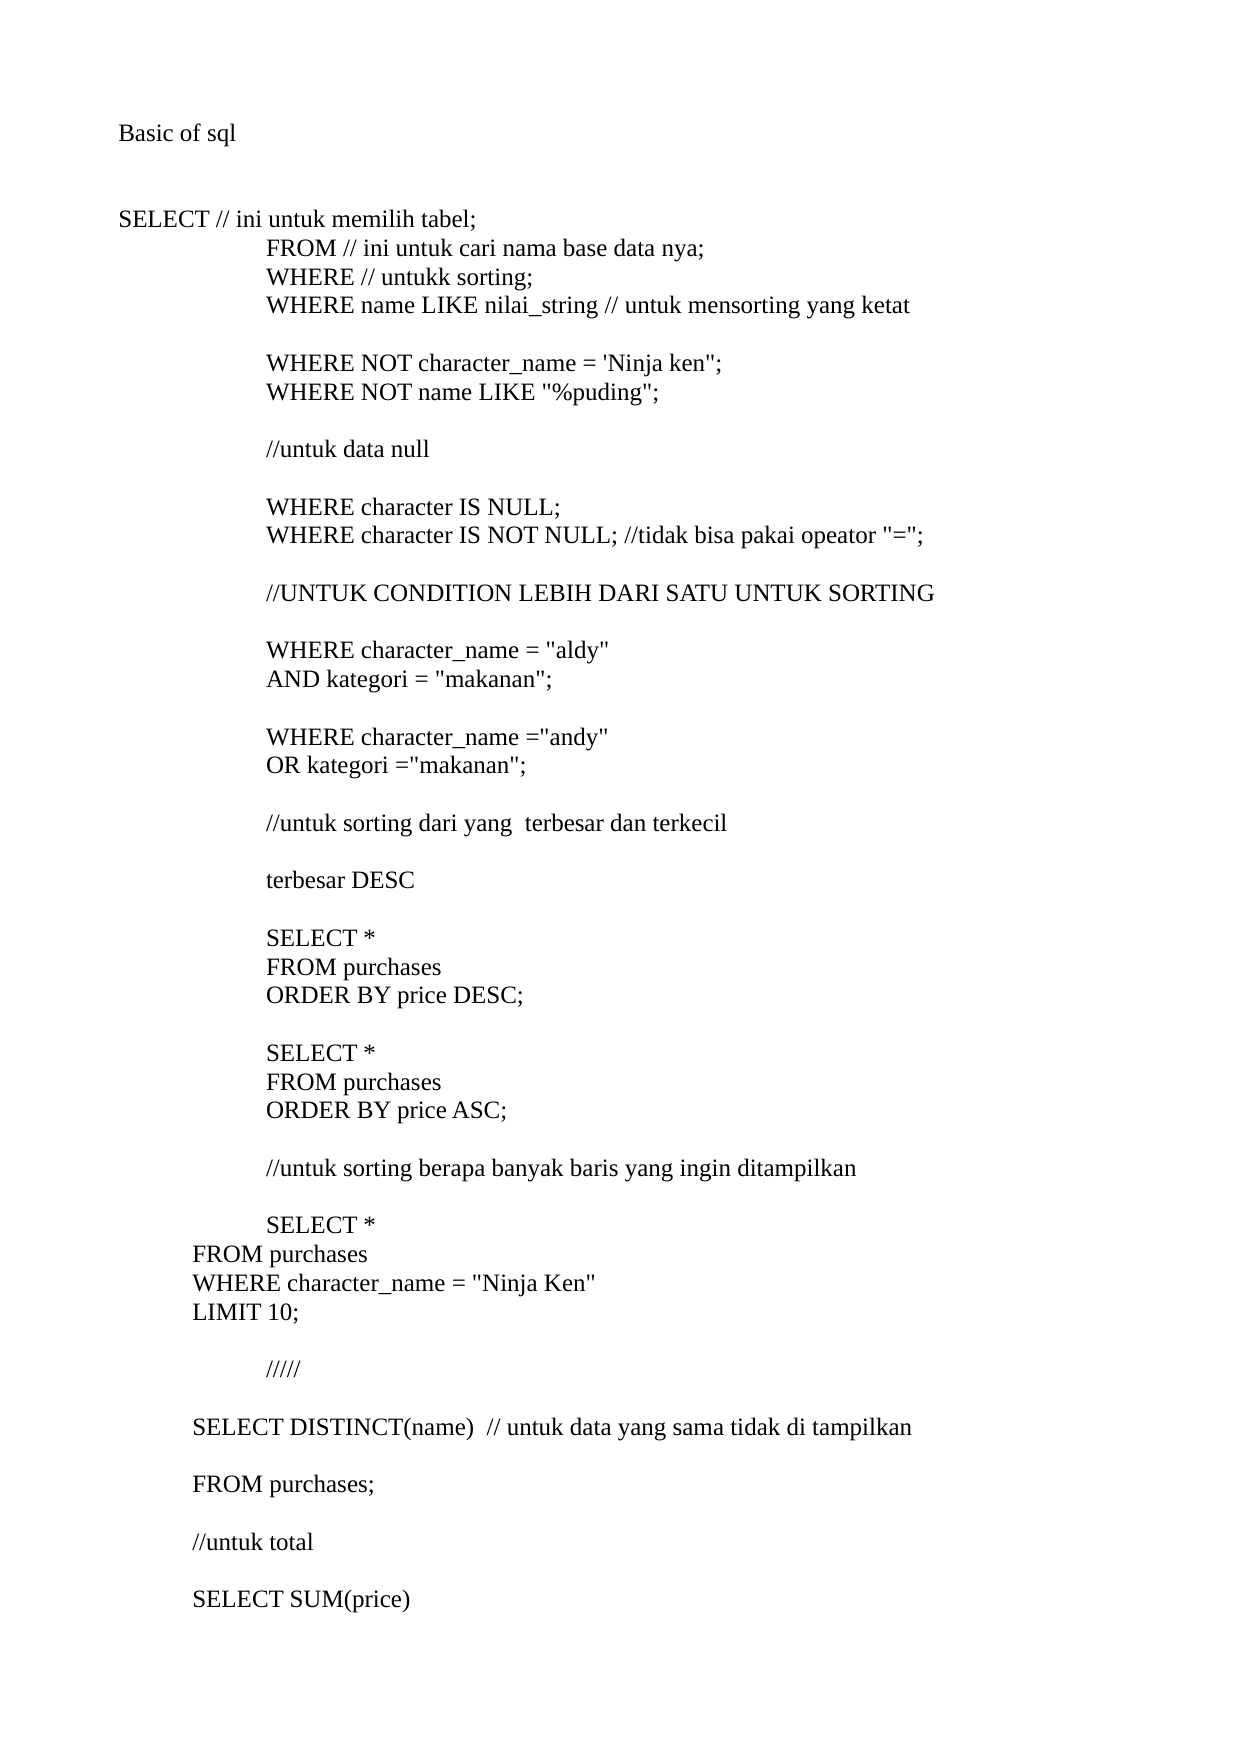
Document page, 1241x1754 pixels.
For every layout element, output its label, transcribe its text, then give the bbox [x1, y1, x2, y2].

text SELECT DISTINCT(name) // untuk data yang sama tidak di tampilkan [118, 1412, 1122, 1441]
text FROM // ini untuk cari nama base data nya; [118, 233, 1122, 262]
text WHERE // untukk sorting; [118, 262, 1122, 291]
text WHERE character_name = "aldy" [118, 636, 1122, 664]
text //UNTUK CONDITION LEBIH DARI SATU UNTUK SORTING [118, 578, 1122, 607]
text WHERE NOT character_name = 'Ninja ken"; [118, 348, 1122, 377]
text SELECT * [118, 1038, 1122, 1067]
text FROM purchases; [118, 1469, 1122, 1498]
text SELECT // ini untuk memilih tabel; [118, 204, 1122, 233]
text terbesar DESC [118, 866, 1122, 894]
text FROM purchases [118, 1067, 1122, 1096]
text WHERE character_name ="andy" [118, 722, 1122, 751]
text FROM purchases [118, 952, 1122, 981]
text //untuk sorting dari yang terbesar dan terkecil [118, 808, 1122, 837]
text WHERE character IS NOT NULL; //tidak bisa pakai opeator "="; [118, 521, 1122, 549]
text SELECT * [118, 1211, 1122, 1239]
text SELECT SUM(price) [118, 1584, 1122, 1613]
text ///// [118, 1354, 1122, 1383]
text ORDER BY price ASC; [118, 1096, 1122, 1124]
text //untuk total [118, 1527, 1122, 1556]
text SELECT * [118, 923, 1122, 952]
text //untuk sorting berapa banyak baris yang ingin ditampilkan [118, 1153, 1122, 1182]
text WHERE character_name = "Ninja Ken" [118, 1268, 1122, 1297]
text ORDER BY price DESC; [118, 981, 1122, 1009]
text OR kategori ="makanan"; [118, 751, 1122, 779]
text LIMIT 10; [118, 1297, 1122, 1326]
text WHERE name LIKE nilai_string // untuk mensorting yang ketat [118, 291, 1122, 319]
text FROM purchases [118, 1239, 1122, 1268]
text //untuk data null [118, 434, 1122, 463]
text WHERE character IS NULL; [118, 492, 1122, 521]
text Basic of sql [118, 118, 1122, 147]
text WHERE NOT name LIKE "%puding"; [118, 377, 1122, 406]
text AND kategori = "makanan"; [118, 664, 1122, 693]
